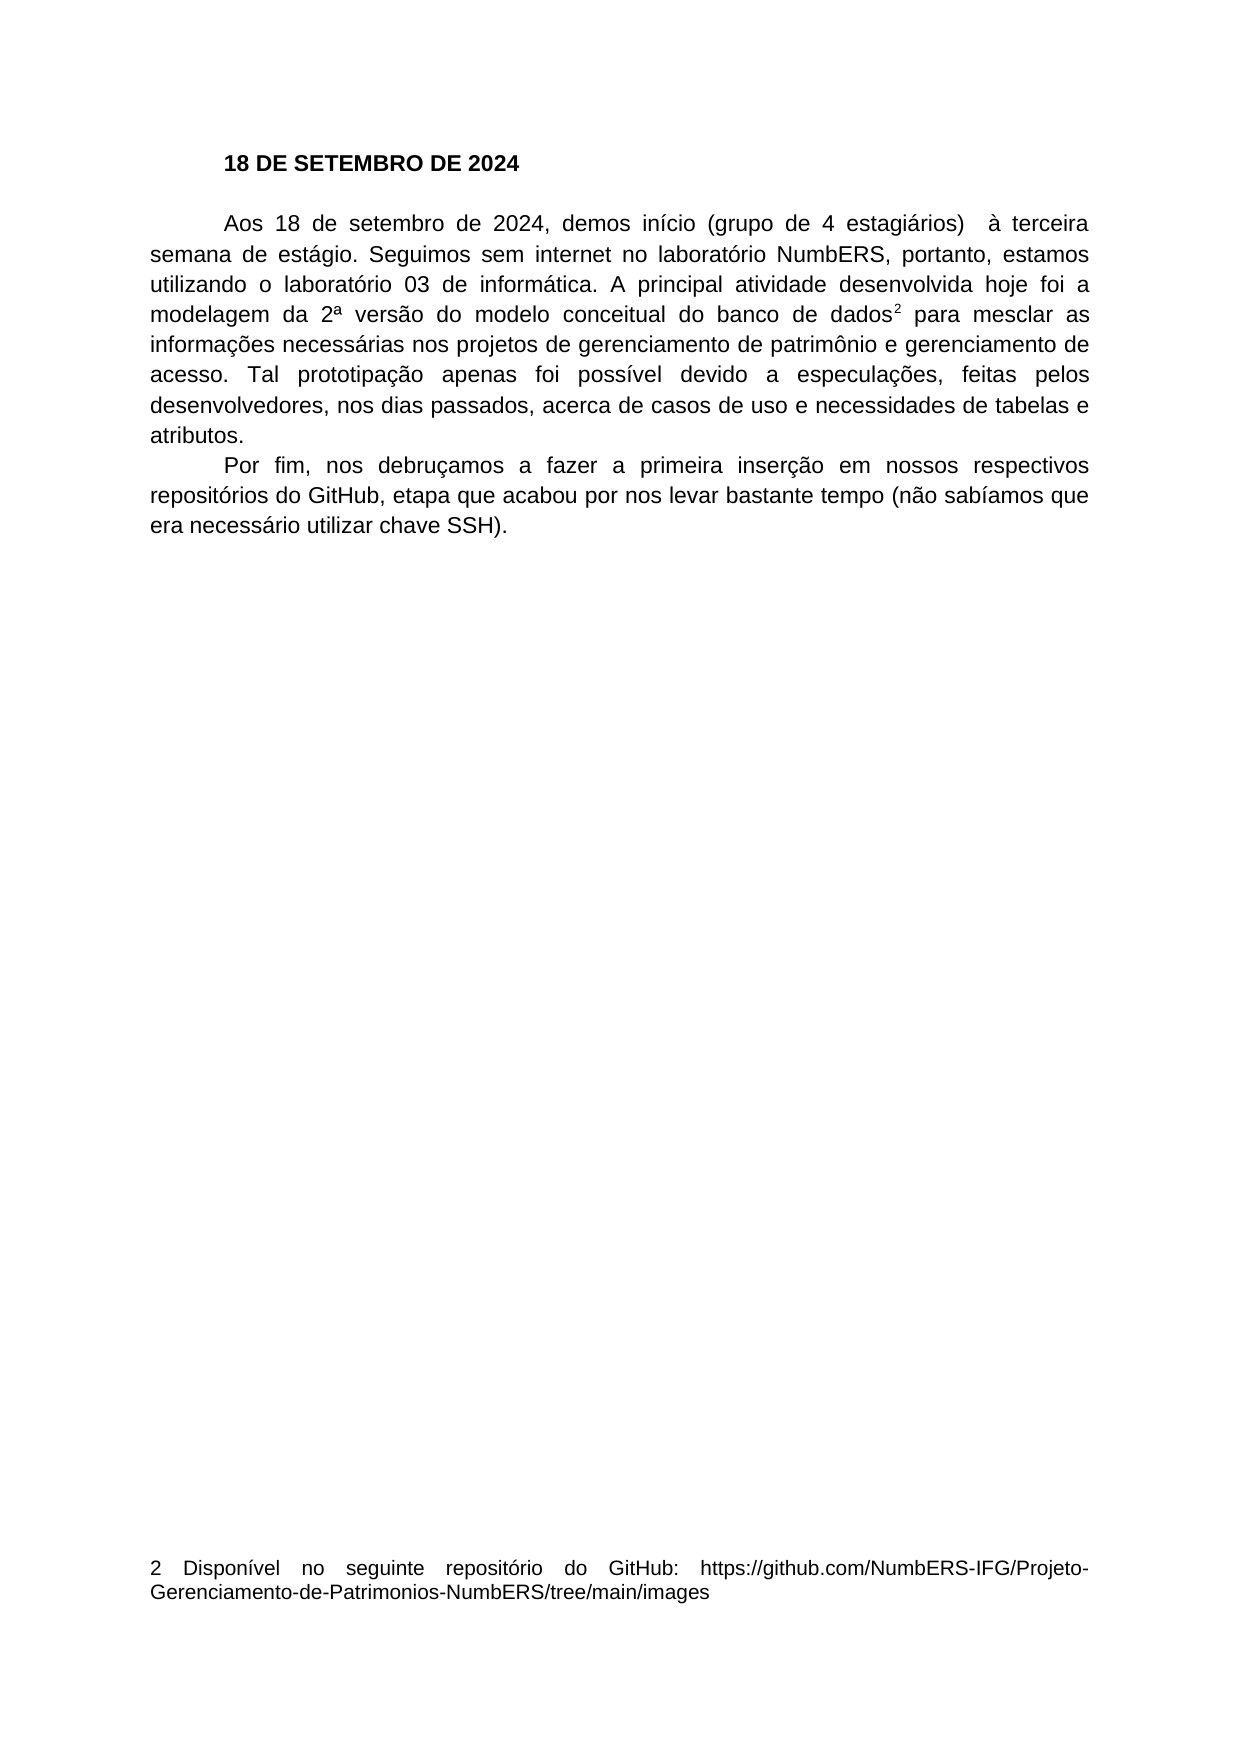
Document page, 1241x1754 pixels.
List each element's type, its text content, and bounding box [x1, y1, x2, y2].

text 18 DE SETEMBRO DE 2024 [150, 150, 1090, 176]
text Aos 18 de setembro de 2024, demos início (grupo de 4 estagiários) à terceira semana de estágio. Seguimos sem internet no laboratório NumbERS, portanto, estamos utilizando o laboratório 03 de informática. A principal atividade desenvolvida hoje foi a modelagem da 2ª versão do modelo conceitual do banco de dados para mesclar as informações necessárias nos projetos de gerenciamento de patrimônio e gerenciamento de acesso. Tal prototipação apenas foi possível devido a especulações, feitas pelos desenvolvedores, nos dias passados, acerca de casos de uso e necessidades de tabelas e atributos. [150, 210, 1090, 448]
text Por fim, nos debruçamos a fazer a primeira inserção em nossos respectivos repositórios do GitHub, etapa que acabou por nos levar bastante tempo (não sabíamos que era necessário utilizar chave SSH). [150, 452, 1090, 539]
text Disponível no seguinte repositório do GitHub: https://github.com/NumbERS-IFG/Projeto-Gerenciamento-de-Patrimonios-NumbERS/tree/main/images [150, 1556, 1090, 1604]
